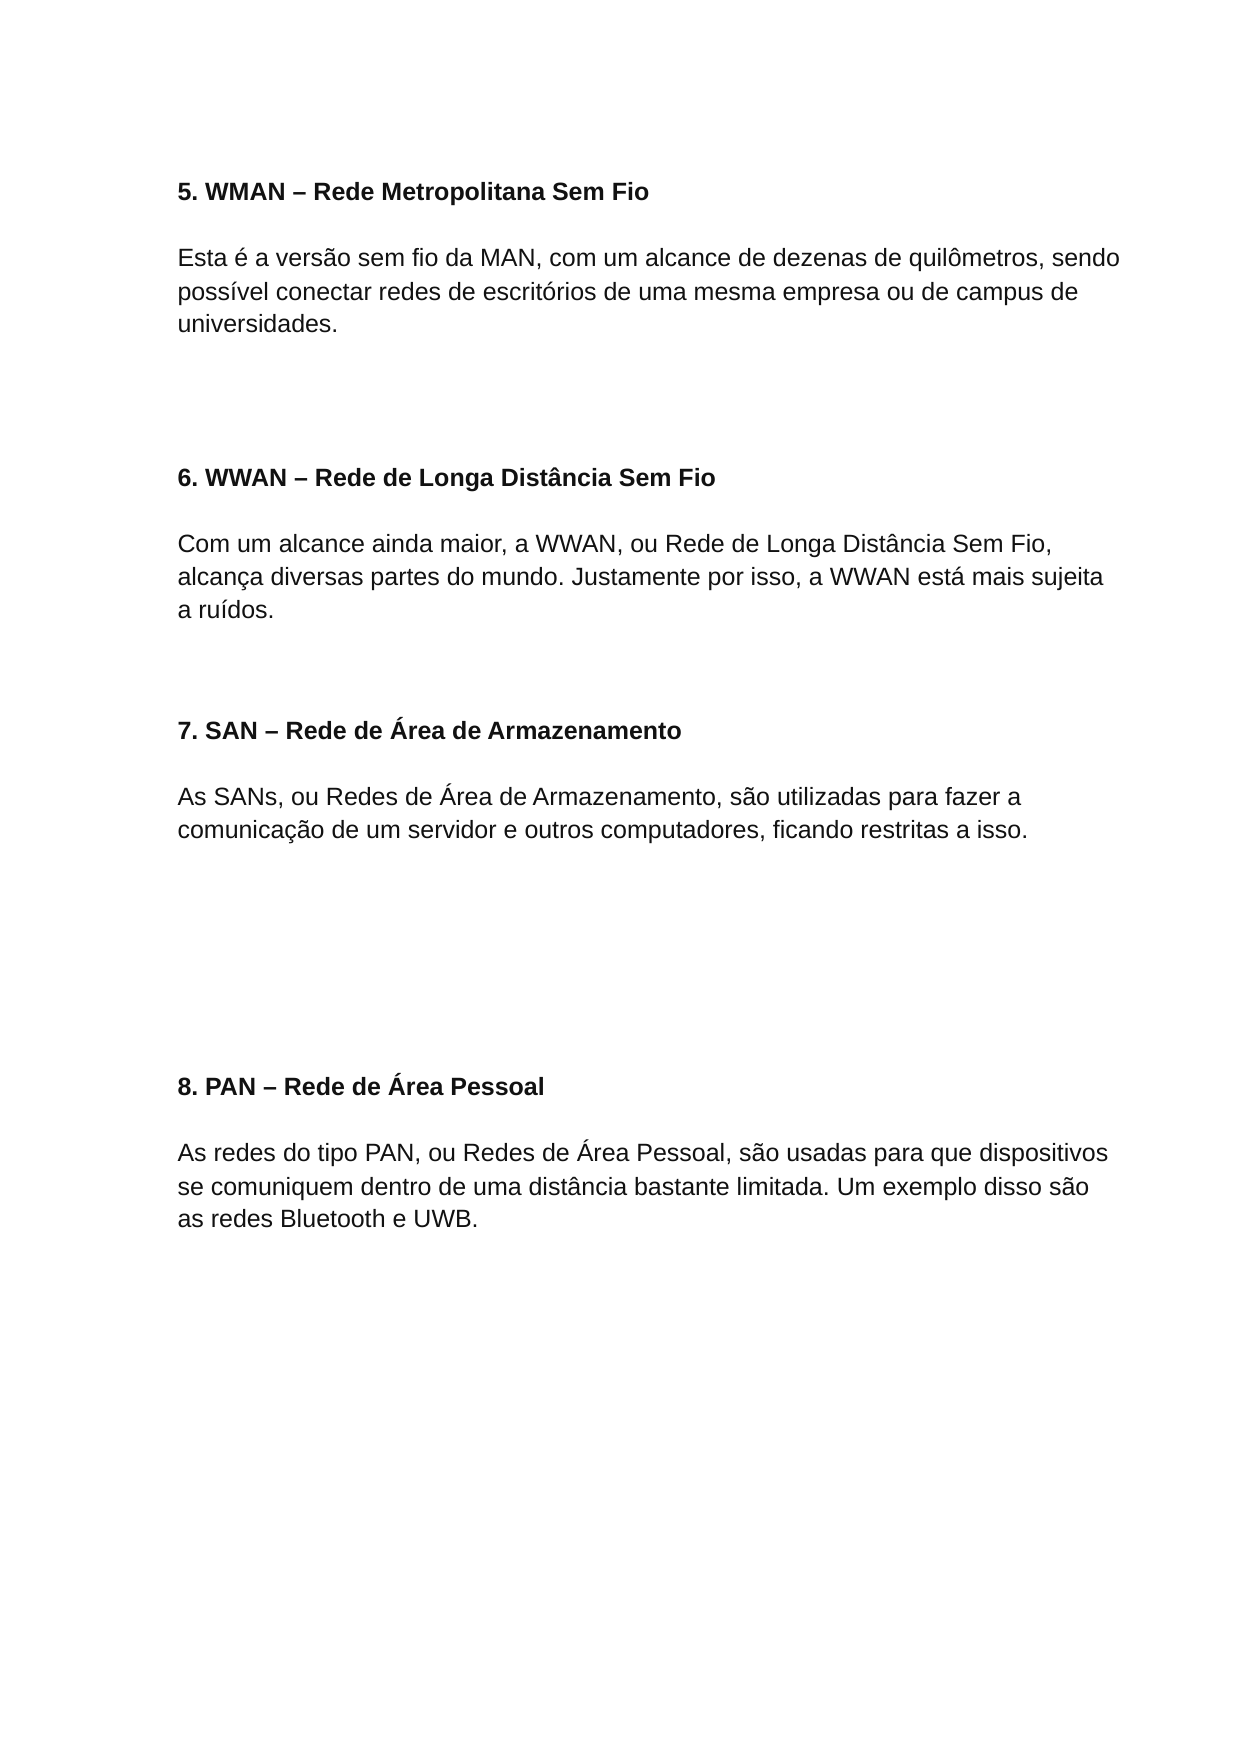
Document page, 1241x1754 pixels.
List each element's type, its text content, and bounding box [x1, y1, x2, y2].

text As redes do tipo PAN, ou Redes de Área Pessoal, são usadas para que dispositivos se comuniquem dentro de uma distância bastante limitada. Um exemplo disso são as redes Bluetooth e UWB. [177, 1138, 1122, 1233]
text Esta é a versão sem fio da MAN, com um alcance de dezenas de quilômetros, sendo possível conectar redes de escritórios de uma mesma empresa ou de campus de universidades. [177, 243, 1122, 338]
text As SANs, ou Redes de Área de Armazenamento, são utilizadas para fazer a comunicação de um servidor e outros computadores, ficando restritas a isso. [177, 782, 1122, 844]
subtitle 7. SAN – Rede de Área de Armazenamento [177, 716, 1122, 744]
subtitle 8. PAN – Rede de Área Pessoal [177, 1072, 1122, 1101]
subtitle 6. WWAN – Rede de Longa Distância Sem Fio [177, 463, 1122, 492]
text Com um alcance ainda maior, a WWAN, ou Rede de Longa Distância Sem Fio, alcança diversas partes do mundo. Justamente por isso, a WWAN está mais sujeita a ruídos. [177, 529, 1122, 624]
subtitle 5. WMAN – Rede Metropolitana Sem Fio [177, 177, 1122, 206]
